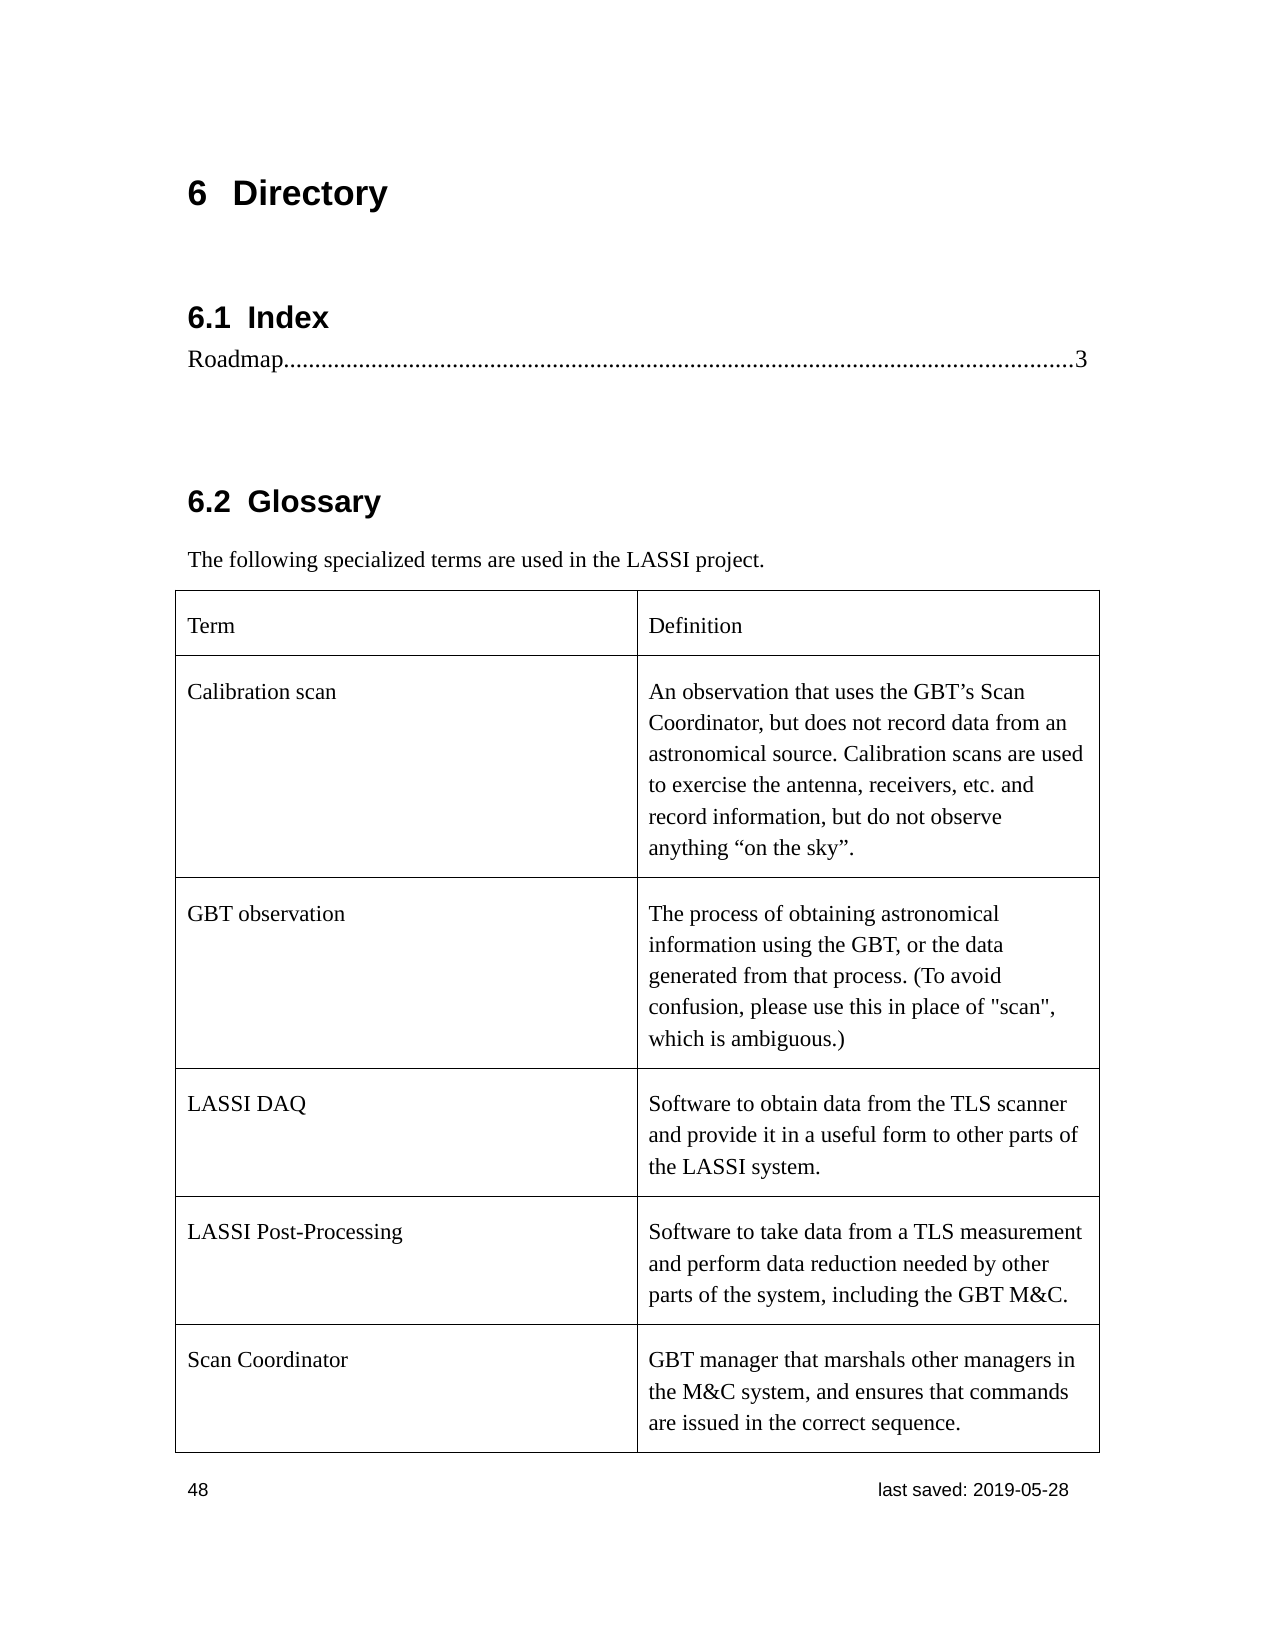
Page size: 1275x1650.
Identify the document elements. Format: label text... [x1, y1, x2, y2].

table_cell GBT observation [176, 878, 637, 1068]
text The following specialized terms are used in the LASSI project. [187, 542, 1087, 573]
table_header Definition [638, 591, 1099, 655]
table_cell LASSI Post-Processing [176, 1197, 637, 1324]
subtitle Glossary [187, 479, 1087, 519]
table_cell Software to take data from a TLS measurement and perform data reduction needed by other parts of the system, including the GBT M&C. [638, 1197, 1099, 1324]
table_cell GBT manager that marshals other managers in the M&C system, and ensures that commands are issued in the correct sequence. [638, 1325, 1099, 1452]
table_cell LASSI DAQ [176, 1069, 637, 1196]
text Roadmap 3 [187, 342, 1087, 373]
table_cell An observation that uses the GBT’s Scan Coordinator, but does not record data from an astronomical source. Calibration scans are used to exercise the antenna, receivers, etc. and record information, but do not observe anything “on the sky”. [638, 656, 1099, 877]
subtitle Directory [187, 156, 1087, 212]
table_cell Scan Coordinator [176, 1325, 637, 1452]
subtitle Index [187, 296, 1087, 335]
table_cell Software to obtain data from the TLS scanner and provide it in a useful form to other parts of the LASSI system. [638, 1069, 1099, 1196]
table_header Term [176, 591, 637, 655]
table_cell The process of obtaining astronomical information using the GBT, or the data generated from that process. (To avoid confusion, please use this in place of "scan", which is ambiguous.) [638, 878, 1099, 1068]
table_cell Calibration scan [176, 656, 637, 877]
